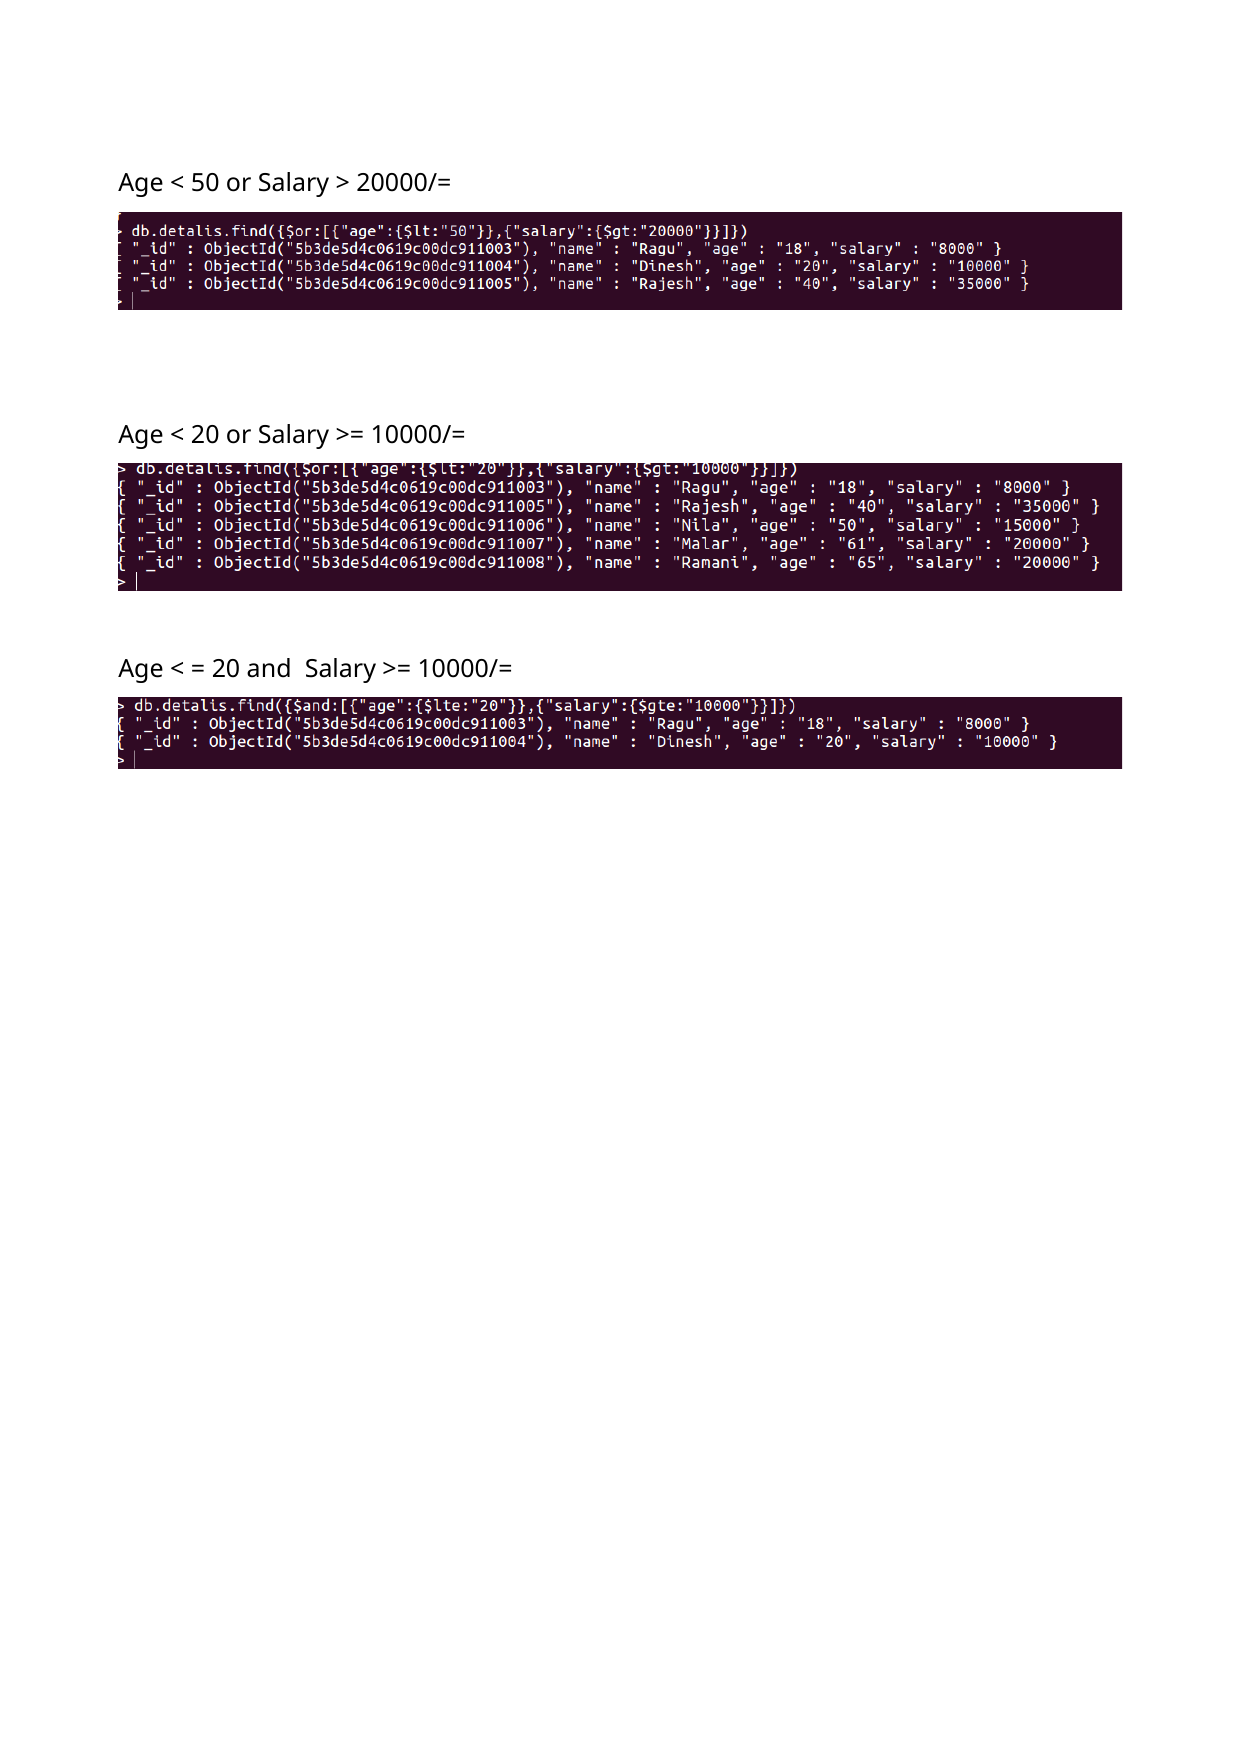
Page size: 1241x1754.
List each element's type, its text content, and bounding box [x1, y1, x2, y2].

text Age < 20 or Salary >= 10000/= [118, 417, 1122, 451]
picture [118, 212, 1123, 310]
text Age < 50 or Salary > 20000/= [118, 165, 1122, 199]
text Age < = 20 and Salary >= 10000/= [118, 650, 1122, 684]
picture [118, 697, 1123, 769]
picture [118, 463, 1123, 591]
